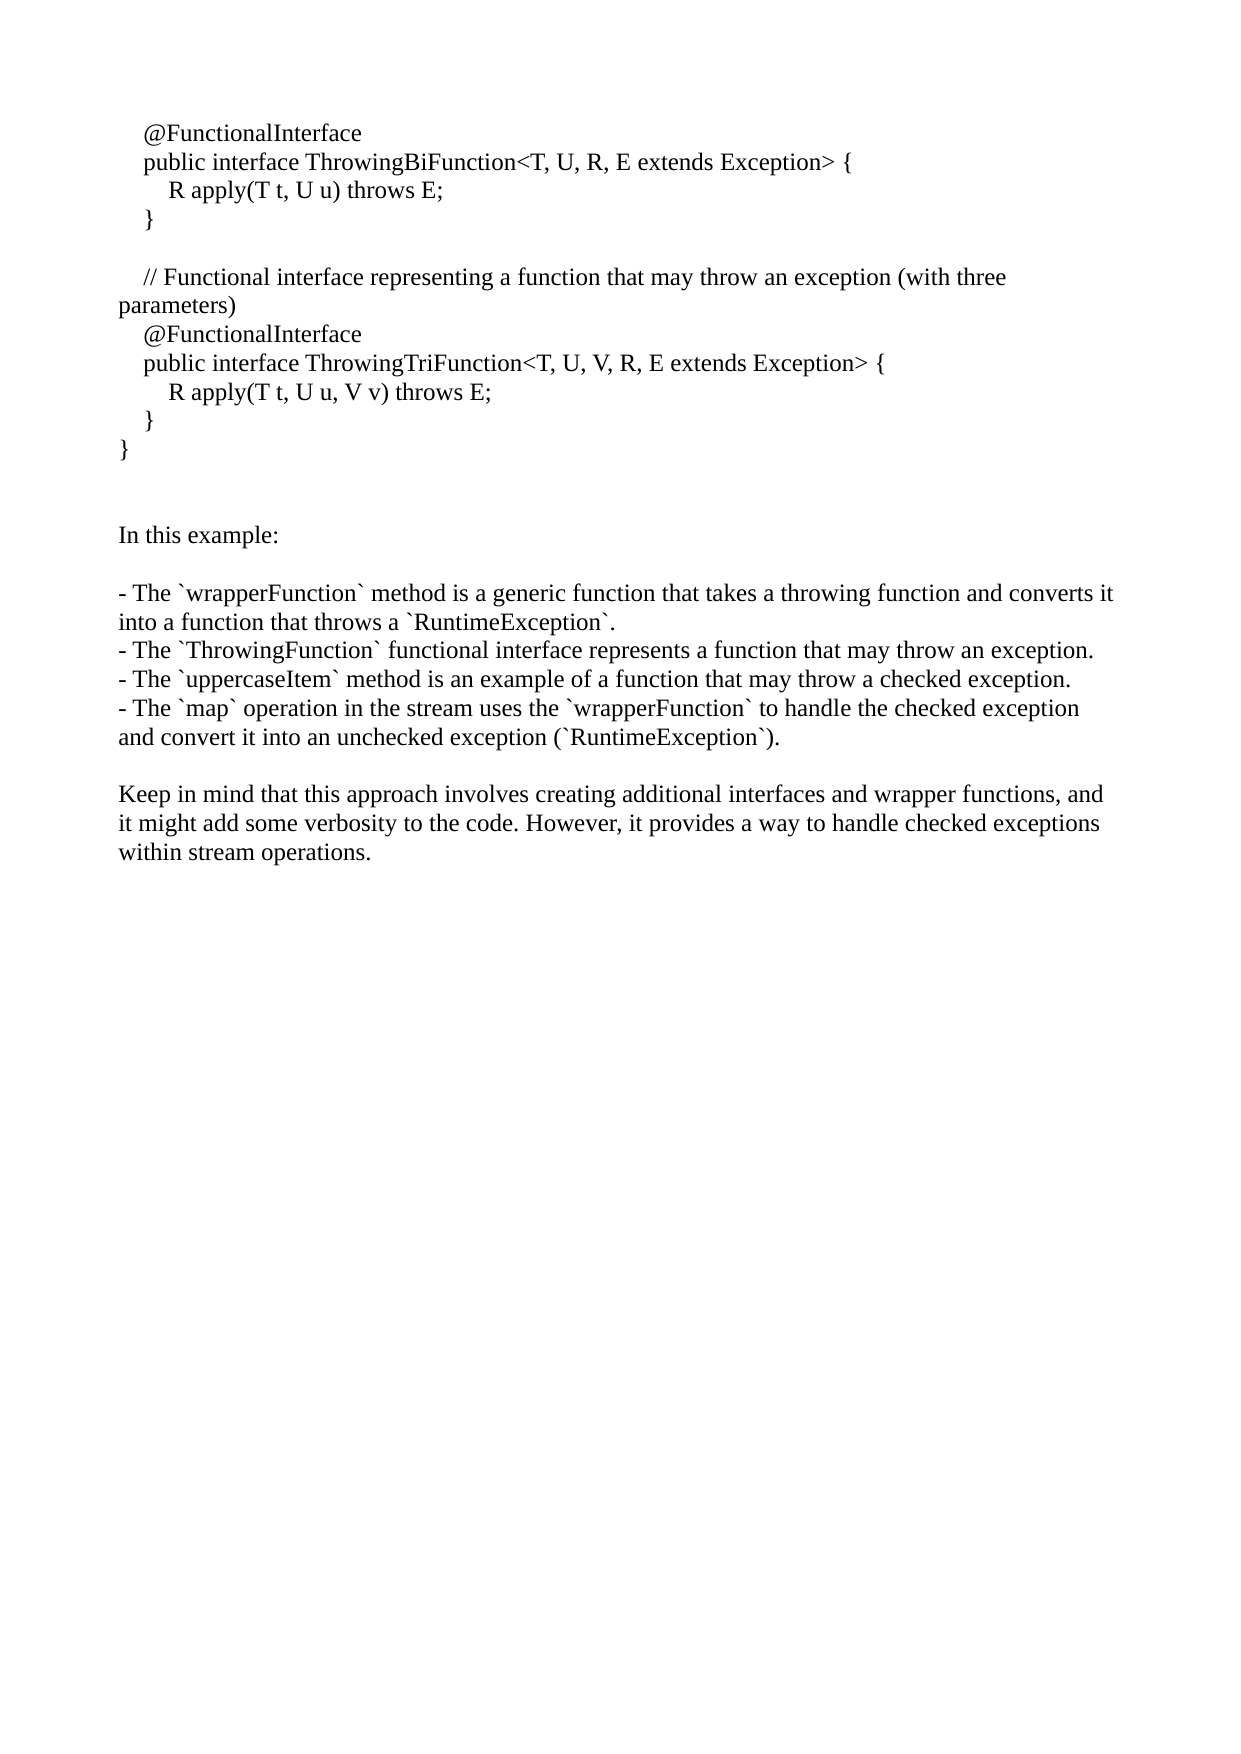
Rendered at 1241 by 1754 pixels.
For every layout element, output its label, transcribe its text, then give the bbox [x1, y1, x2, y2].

text - The `ThrowingFunction` functional interface represents a function that may throw an exception. [118, 636, 1122, 664]
text R apply(T t, U u) throws E; [118, 176, 1122, 204]
text - The `wrapperFunction` method is a generic function that takes a throwing function and converts it into a function that throws a `RuntimeException`. [118, 578, 1122, 636]
text // Functional interface representing a function that may throw an exception (with three parameters) [118, 262, 1122, 319]
text } [118, 204, 1122, 233]
text } [118, 434, 1122, 463]
text Keep in mind that this approach involves creating additional interfaces and wrapper functions, and it might add some verbosity to the code. However, it provides a way to handle checked exceptions within stream operations. [118, 779, 1122, 866]
text In this example: [118, 521, 1122, 549]
text R apply(T t, U u, V v) throws E; [118, 377, 1122, 406]
text @FunctionalInterface [118, 319, 1122, 348]
text - The `uppercaseItem` method is an example of a function that may throw a checked exception. [118, 664, 1122, 693]
text @FunctionalInterface [118, 118, 1122, 147]
text } [118, 406, 1122, 434]
text public interface ThrowingTriFunction<T, U, V, R, E extends Exception> { [118, 348, 1122, 377]
text - The `map` operation in the stream uses the `wrapperFunction` to handle the checked exception and convert it into an unchecked exception (`RuntimeException`). [118, 693, 1122, 751]
text public interface ThrowingBiFunction<T, U, R, E extends Exception> { [118, 147, 1122, 176]
